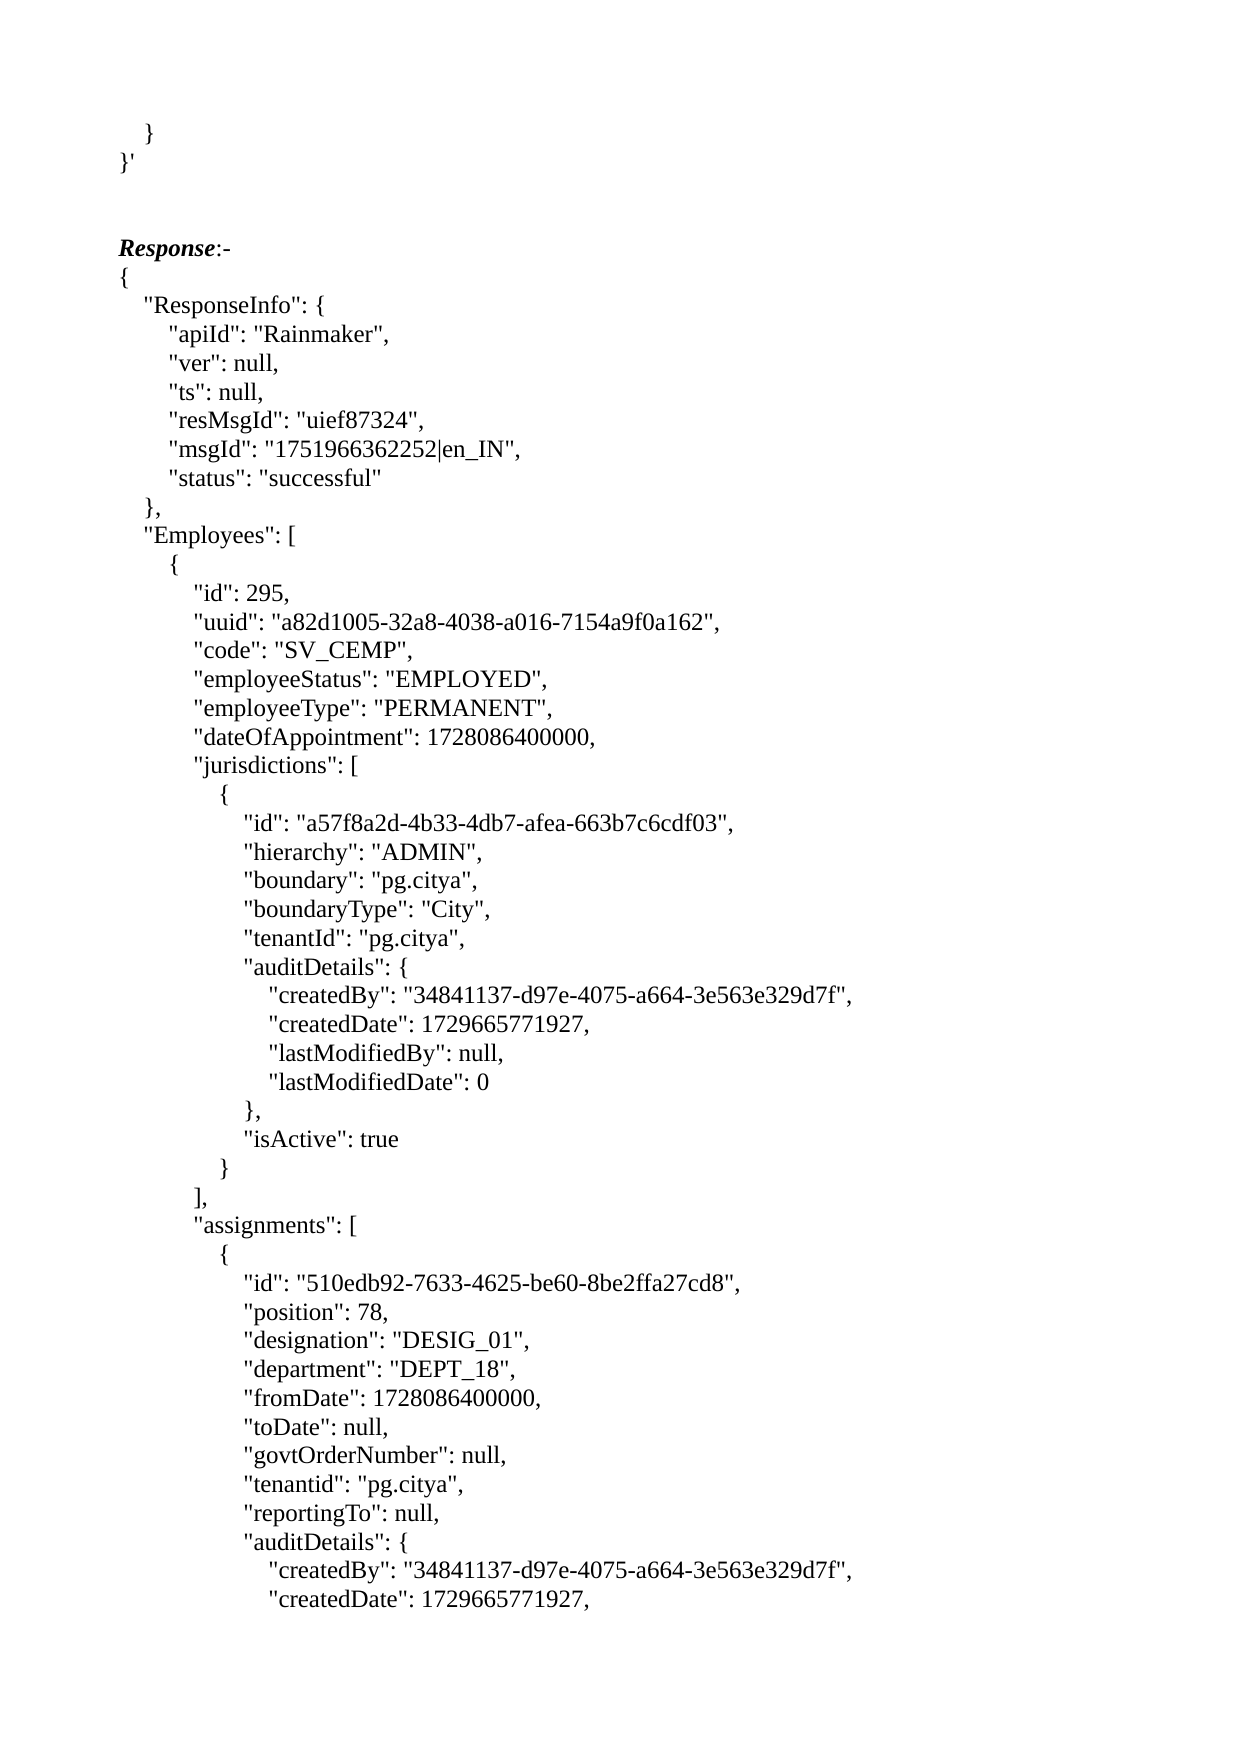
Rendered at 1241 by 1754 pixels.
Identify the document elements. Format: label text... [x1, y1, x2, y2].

text "createdBy": "34841137-d97e-4075-a664-3e563e329d7f", [118, 981, 1122, 1009]
text { [118, 549, 1122, 578]
text "reportingTo": null, [118, 1498, 1122, 1527]
text }, [118, 1096, 1122, 1124]
text "ResponseInfo": { [118, 291, 1122, 319]
text "lastModifiedDate": 0 [118, 1067, 1122, 1096]
text "toDate": null, [118, 1412, 1122, 1441]
text "auditDetails": { [118, 1527, 1122, 1556]
text "dateOfAppointment": 1728086400000, [118, 722, 1122, 751]
text "auditDetails": { [118, 952, 1122, 981]
text "id": "510edb92-7633-4625-be60-8be2ffa27cd8", [118, 1268, 1122, 1297]
text "hierarchy": "ADMIN", [118, 837, 1122, 866]
text "jurisdictions": [ [118, 751, 1122, 779]
text "fromDate": 1728086400000, [118, 1383, 1122, 1412]
text "status": "successful" [118, 463, 1122, 492]
text "Employees": [ [118, 521, 1122, 549]
text "position": 78, [118, 1297, 1122, 1326]
text "id": 295, [118, 578, 1122, 607]
text "apiId": "Rainmaker", [118, 319, 1122, 348]
text "designation": "DESIG_01", [118, 1326, 1122, 1354]
text "ts": null, [118, 377, 1122, 406]
text "lastModifiedBy": null, [118, 1038, 1122, 1067]
text "id": "a57f8a2d-4b33-4db7-afea-663b7c6cdf03", [118, 808, 1122, 837]
text "employeeStatus": "EMPLOYED", [118, 664, 1122, 693]
text "assignments": [ [118, 1211, 1122, 1239]
text "msgId": "1751966362252|en_IN", [118, 434, 1122, 463]
text "resMsgId": "uief87324", [118, 406, 1122, 434]
text "uuid": "a82d1005-32a8-4038-a016-7154a9f0a162", [118, 607, 1122, 636]
text } [118, 1153, 1122, 1182]
text Response:- [118, 233, 1122, 262]
text "createdDate": 1729665771927, [118, 1584, 1122, 1613]
text { [118, 1239, 1122, 1268]
text "tenantid": "pg.citya", [118, 1469, 1122, 1498]
text "ver": null, [118, 348, 1122, 377]
text "employeeType": "PERMANENT", [118, 693, 1122, 722]
text }, [118, 492, 1122, 521]
text "createdDate": 1729665771927, [118, 1009, 1122, 1038]
text }' [118, 147, 1122, 176]
text "code": "SV_CEMP", [118, 636, 1122, 664]
text } [118, 118, 1122, 147]
text "isActive": true [118, 1124, 1122, 1153]
text { [118, 779, 1122, 808]
text "boundaryType": "City", [118, 894, 1122, 923]
text { [118, 262, 1122, 291]
text ], [118, 1182, 1122, 1211]
text "boundary": "pg.citya", [118, 866, 1122, 894]
text "createdBy": "34841137-d97e-4075-a664-3e563e329d7f", [118, 1556, 1122, 1584]
text "govtOrderNumber": null, [118, 1441, 1122, 1469]
text "department": "DEPT_18", [118, 1354, 1122, 1383]
text "tenantId": "pg.citya", [118, 923, 1122, 952]
